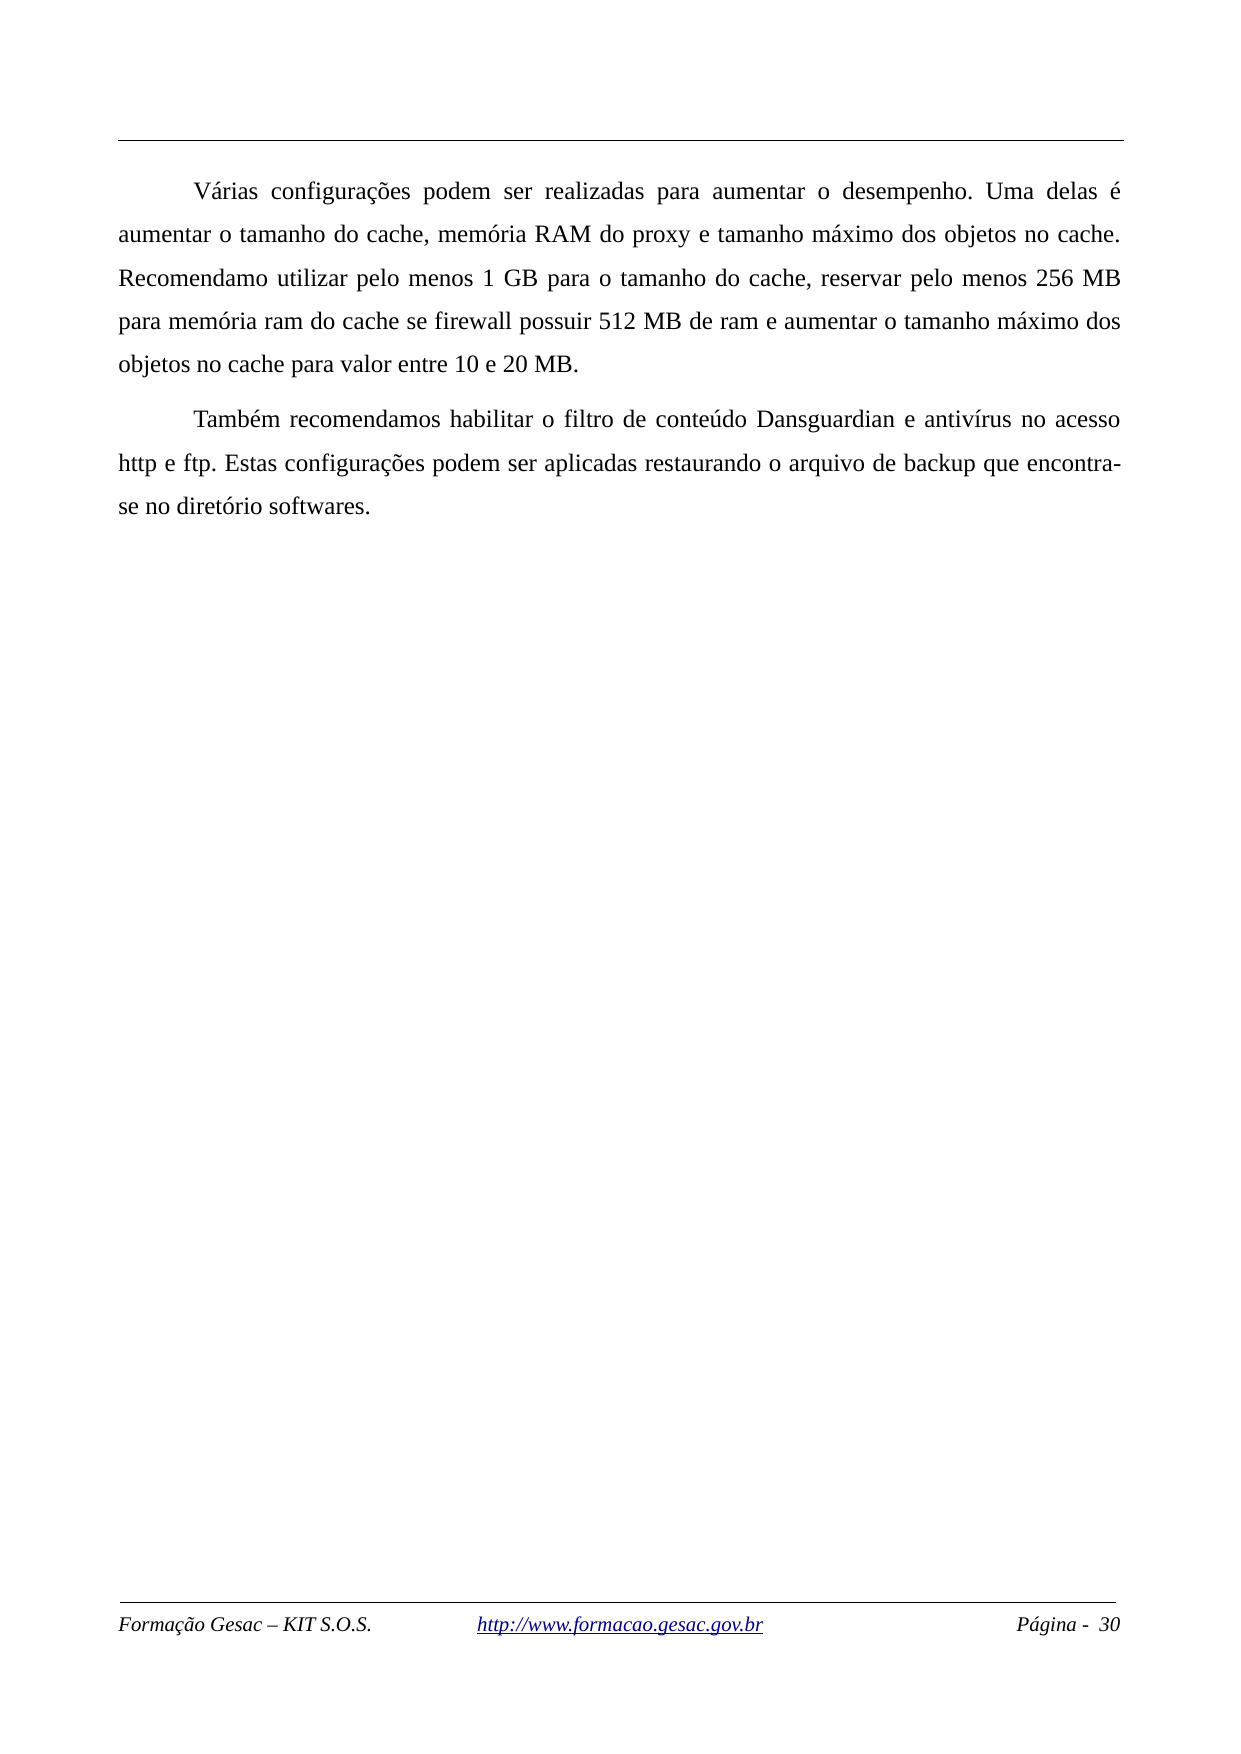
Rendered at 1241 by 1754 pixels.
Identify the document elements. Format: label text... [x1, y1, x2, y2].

text Também recomendamos habilitar o filtro de conteúdo Dansguardian e antivírus no acesso http e ftp. Estas configurações podem ser aplicadas restaurando o arquivo de backup que encontra-se no diretório softwares. [118, 404, 1122, 519]
text Várias configurações podem ser realizadas para aumentar o desempenho. Uma delas é aumentar o tamanho do cache, memória RAM do proxy e tamanho máximo dos objetos no cache. Recomendamo utilizar pelo menos 1 GB para o tamanho do cache, reservar pelo menos 256 MB para memória ram do cache se firewall possuir 512 MB de ram e aumentar o tamanho máximo dos objetos no cache para valor entre 10 e 20 MB. [118, 176, 1122, 378]
